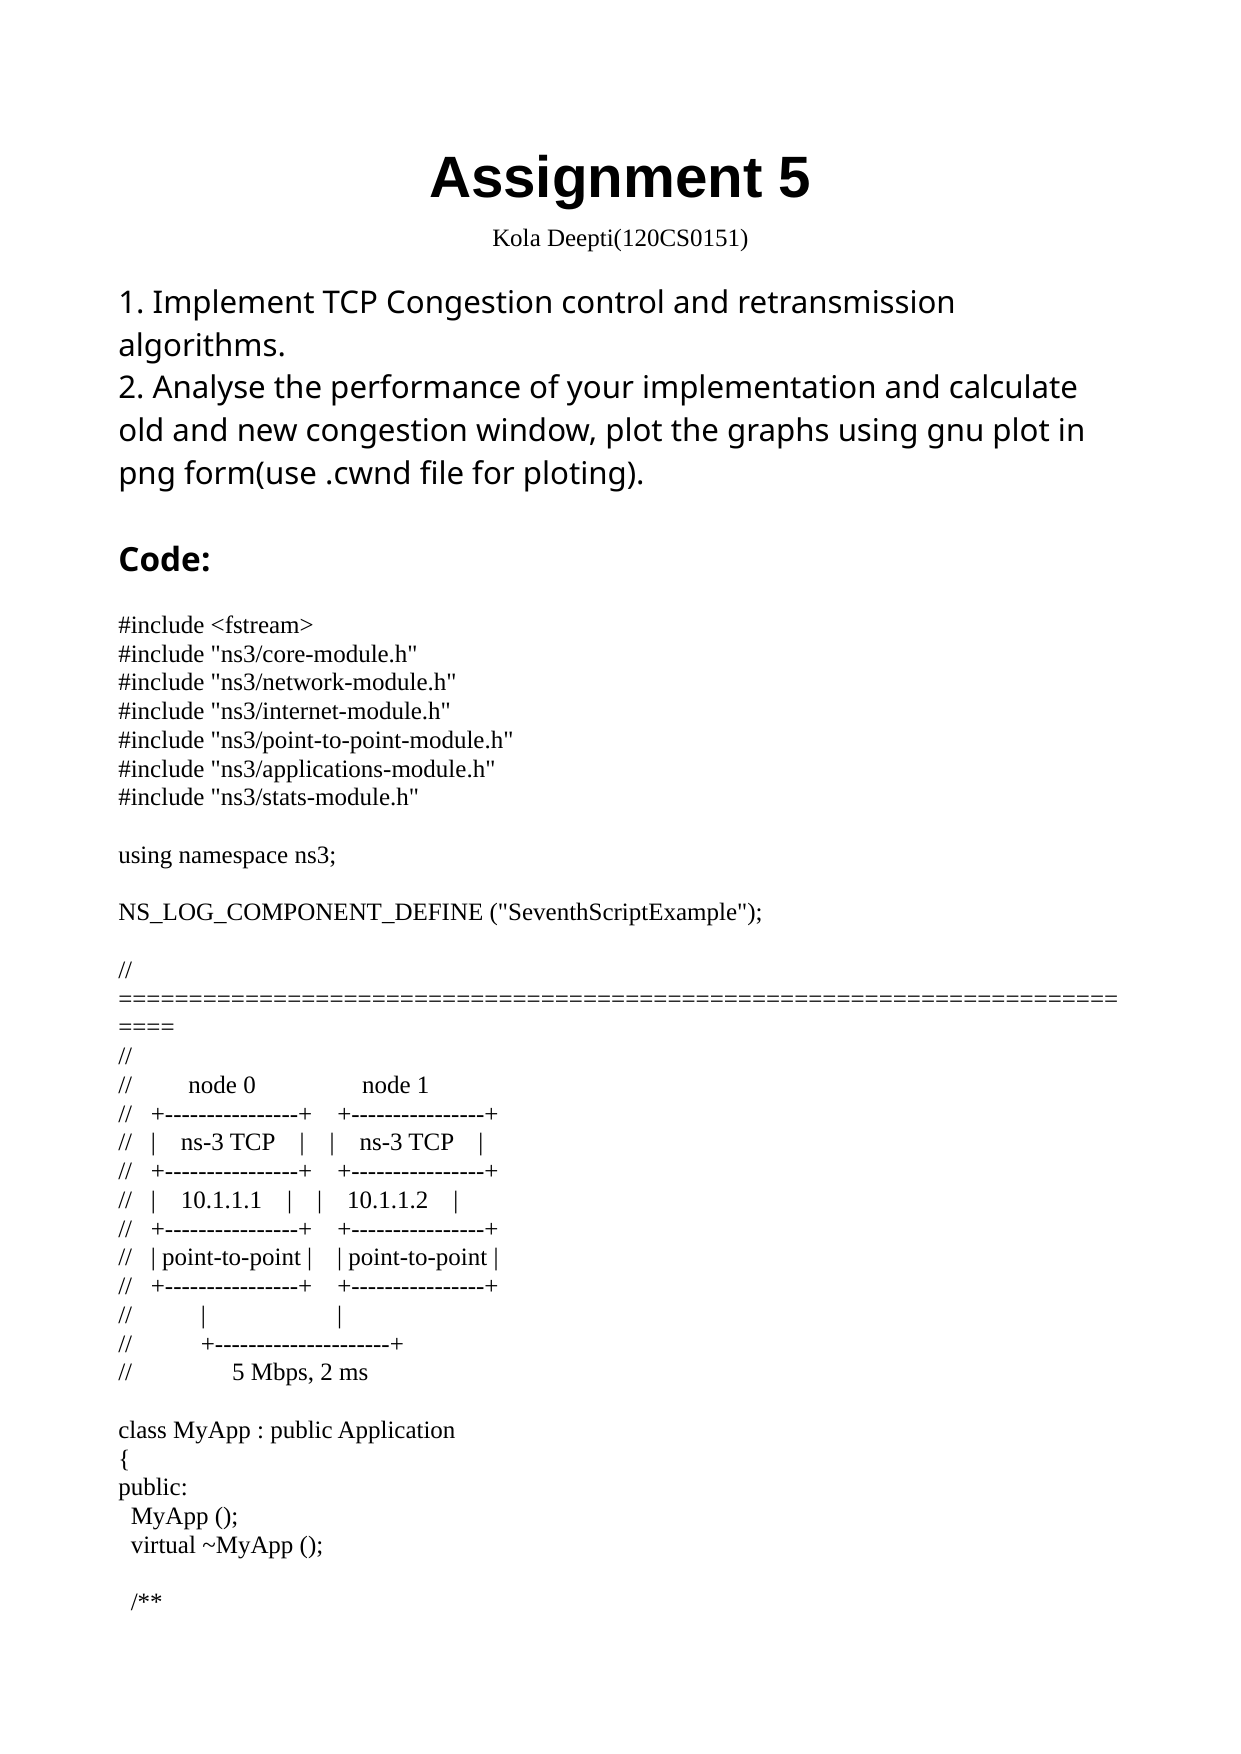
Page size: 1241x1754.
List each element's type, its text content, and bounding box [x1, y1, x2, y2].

text virtual ~MyApp (); [118, 1530, 1122, 1559]
text MyApp (); [118, 1501, 1122, 1530]
text // 5 Mbps, 2 ms [118, 1357, 1122, 1386]
text #include "ns3/internet-module.h" [118, 696, 1122, 725]
text /** [118, 1587, 1122, 1616]
text // +----------------+ +----------------+ [118, 1156, 1122, 1185]
text // +----------------+ +----------------+ [118, 1271, 1122, 1300]
text // | | [118, 1300, 1122, 1329]
text NS_LOG_COMPONENT_DEFINE ("SeventhScriptExample"); [118, 897, 1122, 926]
text using namespace ns3; [118, 840, 1122, 869]
text // +---------------------+ [118, 1329, 1122, 1357]
title Assignment 5 [118, 143, 1122, 210]
text // | 10.1.1.1 | | 10.1.1.2 | [118, 1185, 1122, 1214]
text class MyApp : public Application [118, 1415, 1122, 1444]
text #include "ns3/applications-module.h" [118, 754, 1122, 782]
text 1. Implement TCP Congestion control and retransmission algorithms. [118, 280, 1122, 365]
text // [118, 1041, 1122, 1070]
text #include "ns3/stats-module.h" [118, 782, 1122, 811]
text 2. Analyse the performance of your implementation and calculate old and new congestion window, plot the graphs using gnu plot in png form(use .cwnd file for ploting). [118, 365, 1122, 493]
text Code: [118, 536, 1122, 581]
text #include <fstream> [118, 610, 1122, 639]
text // +----------------+ +----------------+ [118, 1099, 1122, 1127]
text #include "ns3/network-module.h" [118, 667, 1122, 696]
text Kola Deepti(120CS0151) [118, 223, 1122, 251]
text // | ns-3 TCP | | ns-3 TCP | [118, 1127, 1122, 1156]
text #include "ns3/point-to-point-module.h" [118, 725, 1122, 754]
text // +----------------+ +----------------+ [118, 1214, 1122, 1242]
text // | point-to-point | | point-to-point | [118, 1242, 1122, 1271]
text // =========================================================================== [118, 955, 1122, 1041]
text #include "ns3/core-module.h" [118, 639, 1122, 667]
text { [118, 1444, 1122, 1472]
text // node 0 node 1 [118, 1070, 1122, 1099]
text public: [118, 1472, 1122, 1501]
